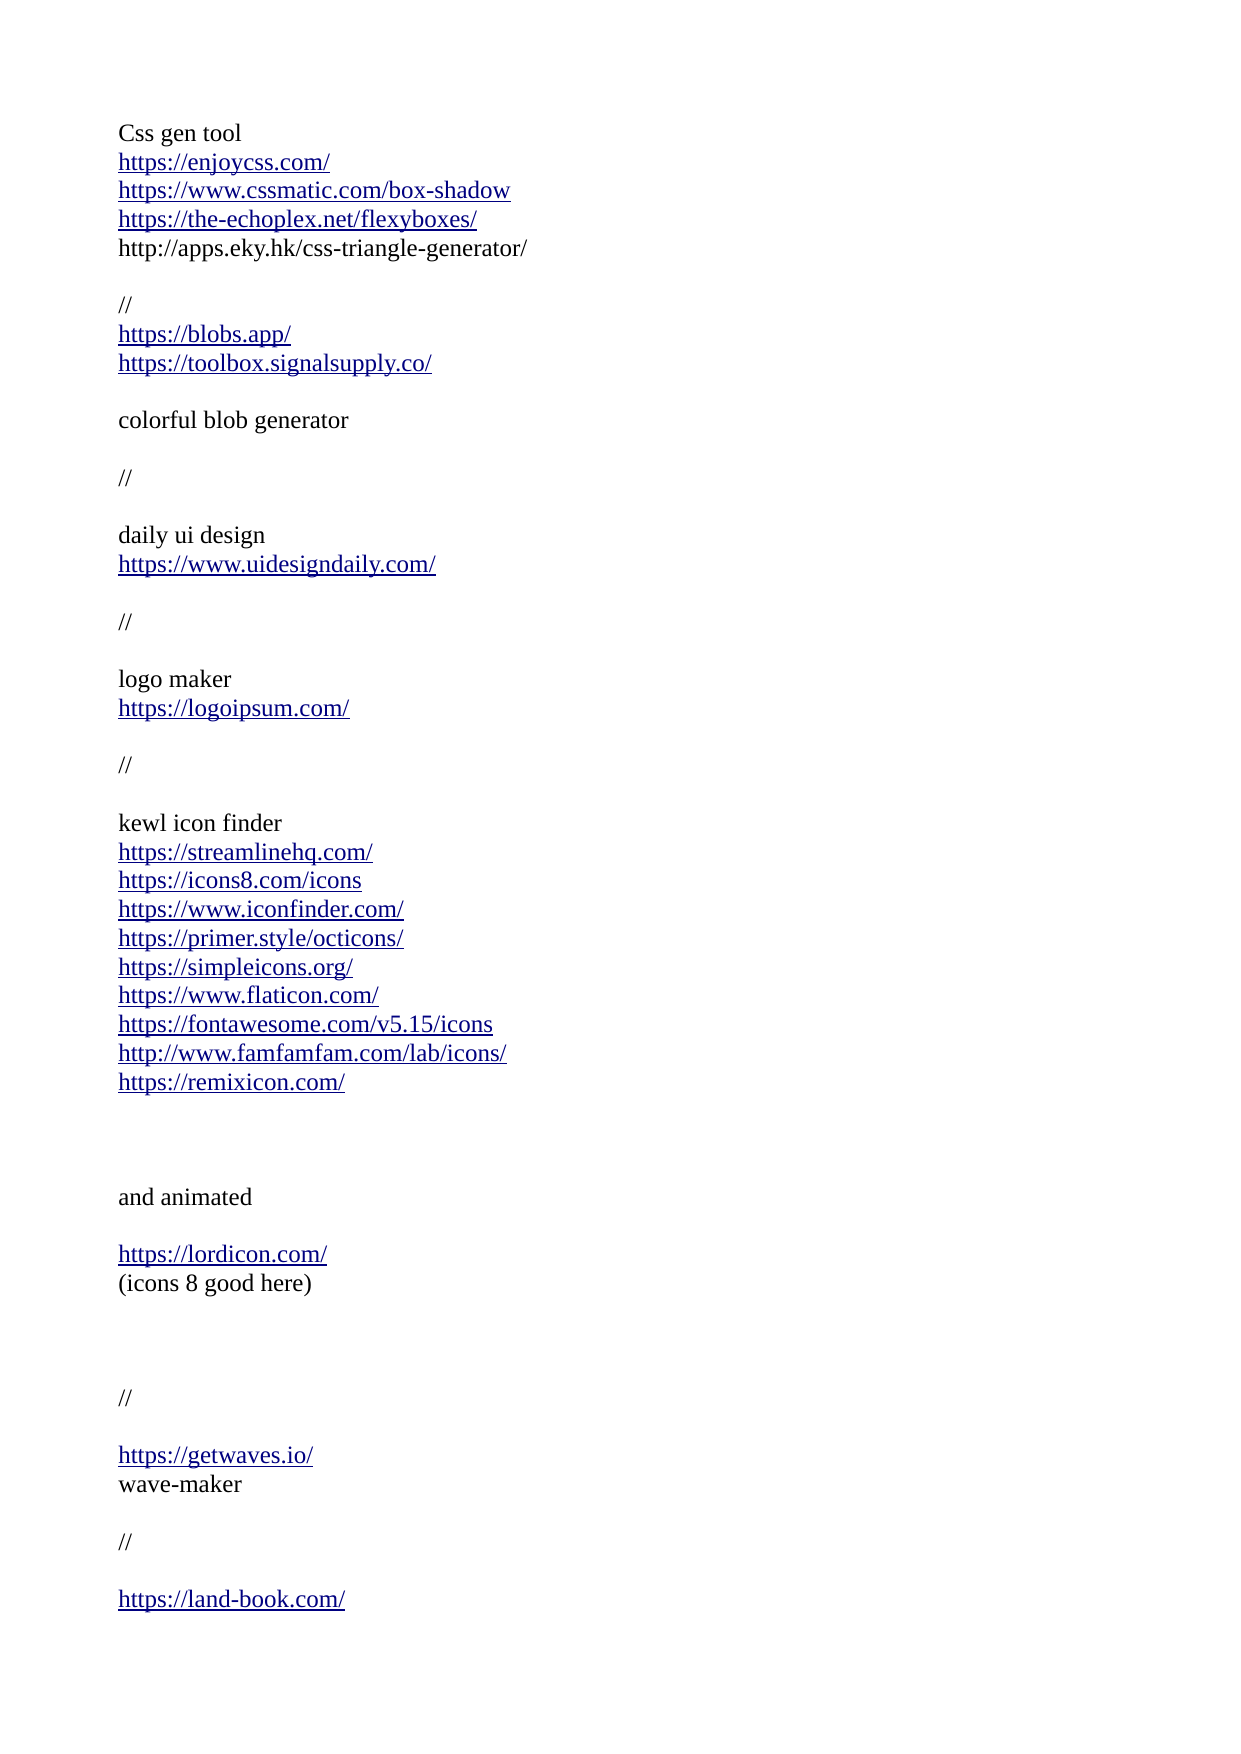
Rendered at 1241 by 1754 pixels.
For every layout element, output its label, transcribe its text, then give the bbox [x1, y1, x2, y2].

text https://land-book.com/ [118, 1584, 1122, 1613]
text http://www.famfamfam.com/lab/icons/ [118, 1038, 1122, 1067]
text // [118, 1527, 1122, 1556]
text https://www.iconfinder.com/ [118, 894, 1122, 923]
text https://toolbox.signalsupply.co/ [118, 348, 1122, 377]
text and animated [118, 1182, 1122, 1211]
text // [118, 1383, 1122, 1412]
text https://lordicon.com/ [118, 1239, 1122, 1268]
text Css gen tool [118, 118, 1122, 147]
text https://www.flaticon.com/ [118, 981, 1122, 1009]
text logo maker [118, 664, 1122, 693]
text daily ui design [118, 521, 1122, 549]
text https://www.uidesigndaily.com/ [118, 549, 1122, 578]
text https://www.cssmatic.com/box-shadow [118, 176, 1122, 204]
text https://remixicon.com/ [118, 1067, 1122, 1096]
text // [118, 607, 1122, 636]
text colorful blob generator [118, 406, 1122, 434]
text wave-maker [118, 1469, 1122, 1498]
text // [118, 751, 1122, 779]
text https://enjoycss.com/ [118, 147, 1122, 176]
text https://the-echoplex.net/flexyboxes/ [118, 204, 1122, 233]
text https://fontawesome.com/v5.15/icons [118, 1009, 1122, 1038]
text kewl icon finder [118, 808, 1122, 837]
text http://apps.eky.hk/css-triangle-generator/ [118, 233, 1122, 262]
text https://logoipsum.com/ [118, 693, 1122, 722]
text (icons 8 good here) [118, 1268, 1122, 1297]
text // [118, 463, 1122, 492]
text https://simpleicons.org/ [118, 952, 1122, 981]
text https://getwaves.io/ [118, 1441, 1122, 1469]
text https://blobs.app/ [118, 319, 1122, 348]
text https://icons8.com/icons [118, 866, 1122, 894]
text https://primer.style/octicons/ [118, 923, 1122, 952]
text https://streamlinehq.com/ [118, 837, 1122, 866]
text // [118, 291, 1122, 319]
